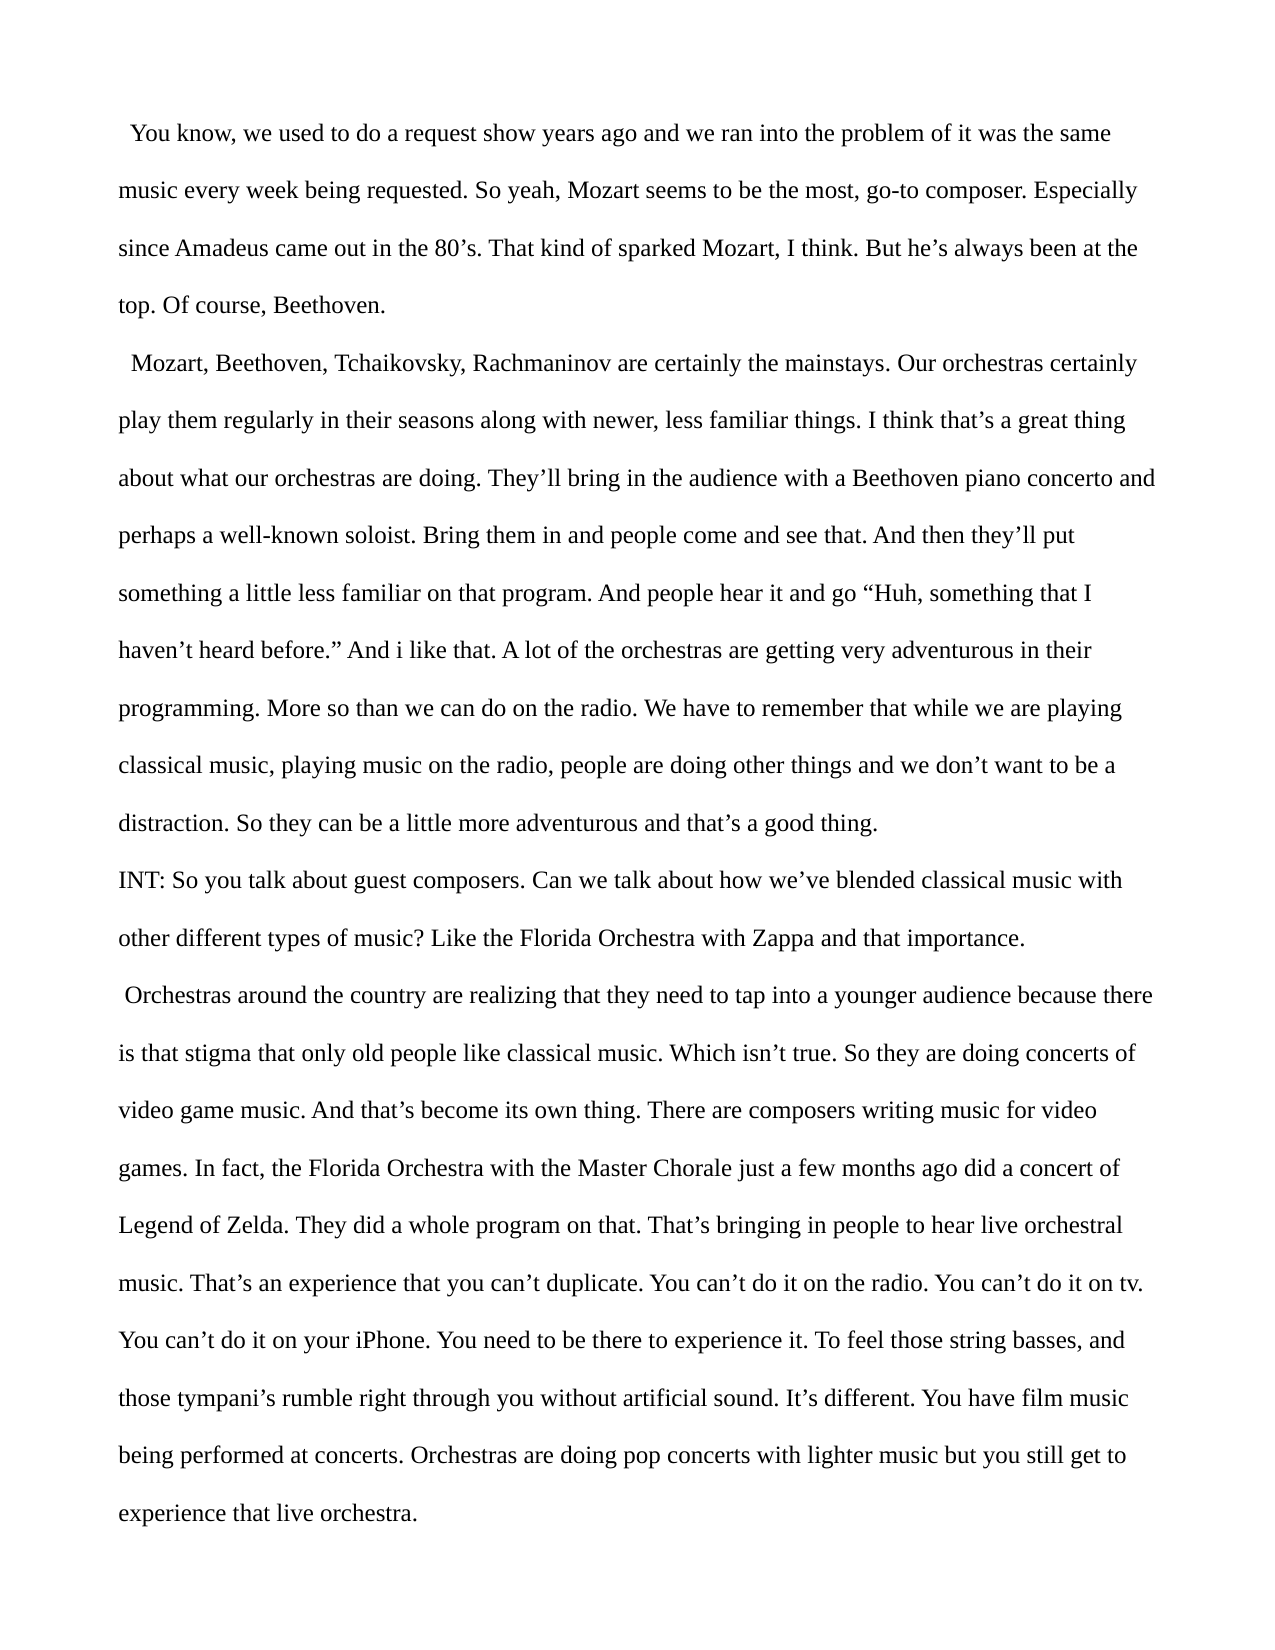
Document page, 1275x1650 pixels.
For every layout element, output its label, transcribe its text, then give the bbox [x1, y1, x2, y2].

text You know, we used to do a request show years ago and we ran into the problem of it was the same music every week being requested. So yeah, Mozart seems to be the most, go-to composer. Especially since Amadeus came out in the 80’s. That kind of sparked Mozart, I think. But he’s always been at the top. Of course, Beethoven. Mozart, Beethoven, Tchaikovsky, Rachmaninov are certainly the mainstays. Our orchestras certainly play them regularly in their seasons along with newer, less familiar things. I think that’s a great thing about what our orchestras are doing. They’ll bring in the audience with a Beethoven piano concerto and perhaps a well-known soloist. Bring them in and people come and see that. And then they’ll put something a little less familiar on that program. And people hear it and go “Huh, something that I haven’t heard before.” And i like that. A lot of the orchestras are getting very adventurous in their programming. More so than we can do on the radio. We have to remember that while we are playing classical music, playing music on the radio, people are doing other things and we don’t want to be a distraction. So they can be a little more adventurous and that’s a good thing. INT: So you talk about guest composers. Can we talk about how we’ve blended classical music with other different types of music? Like the Florida Orchestra with Zappa and that importance. Orchestras around the country are realizing that they need to tap into a younger audience because there is that stigma that only old people like classical music. Which isn’t true. So they are doing concerts of video game music. And that’s become its own thing. There are composers writing music for video games. In fact, the Florida Orchestra with the Master Chorale just a few months ago did a concert of Legend of Zelda. They did a whole program on that. That’s bringing in people to hear live orchestral music. That’s an experience that you can’t duplicate. You can’t do it on the radio. You can’t do it on tv. You can’t do it on your iPhone. You need to be there to experience it. To feel those string basses, and those tympani’s rumble right through you without artificial sound. It’s different. You have film music being performed at concerts. Orchestras are doing pop concerts with lighter music but you still get to experience that live orchestra. [118, 118, 1157, 1527]
